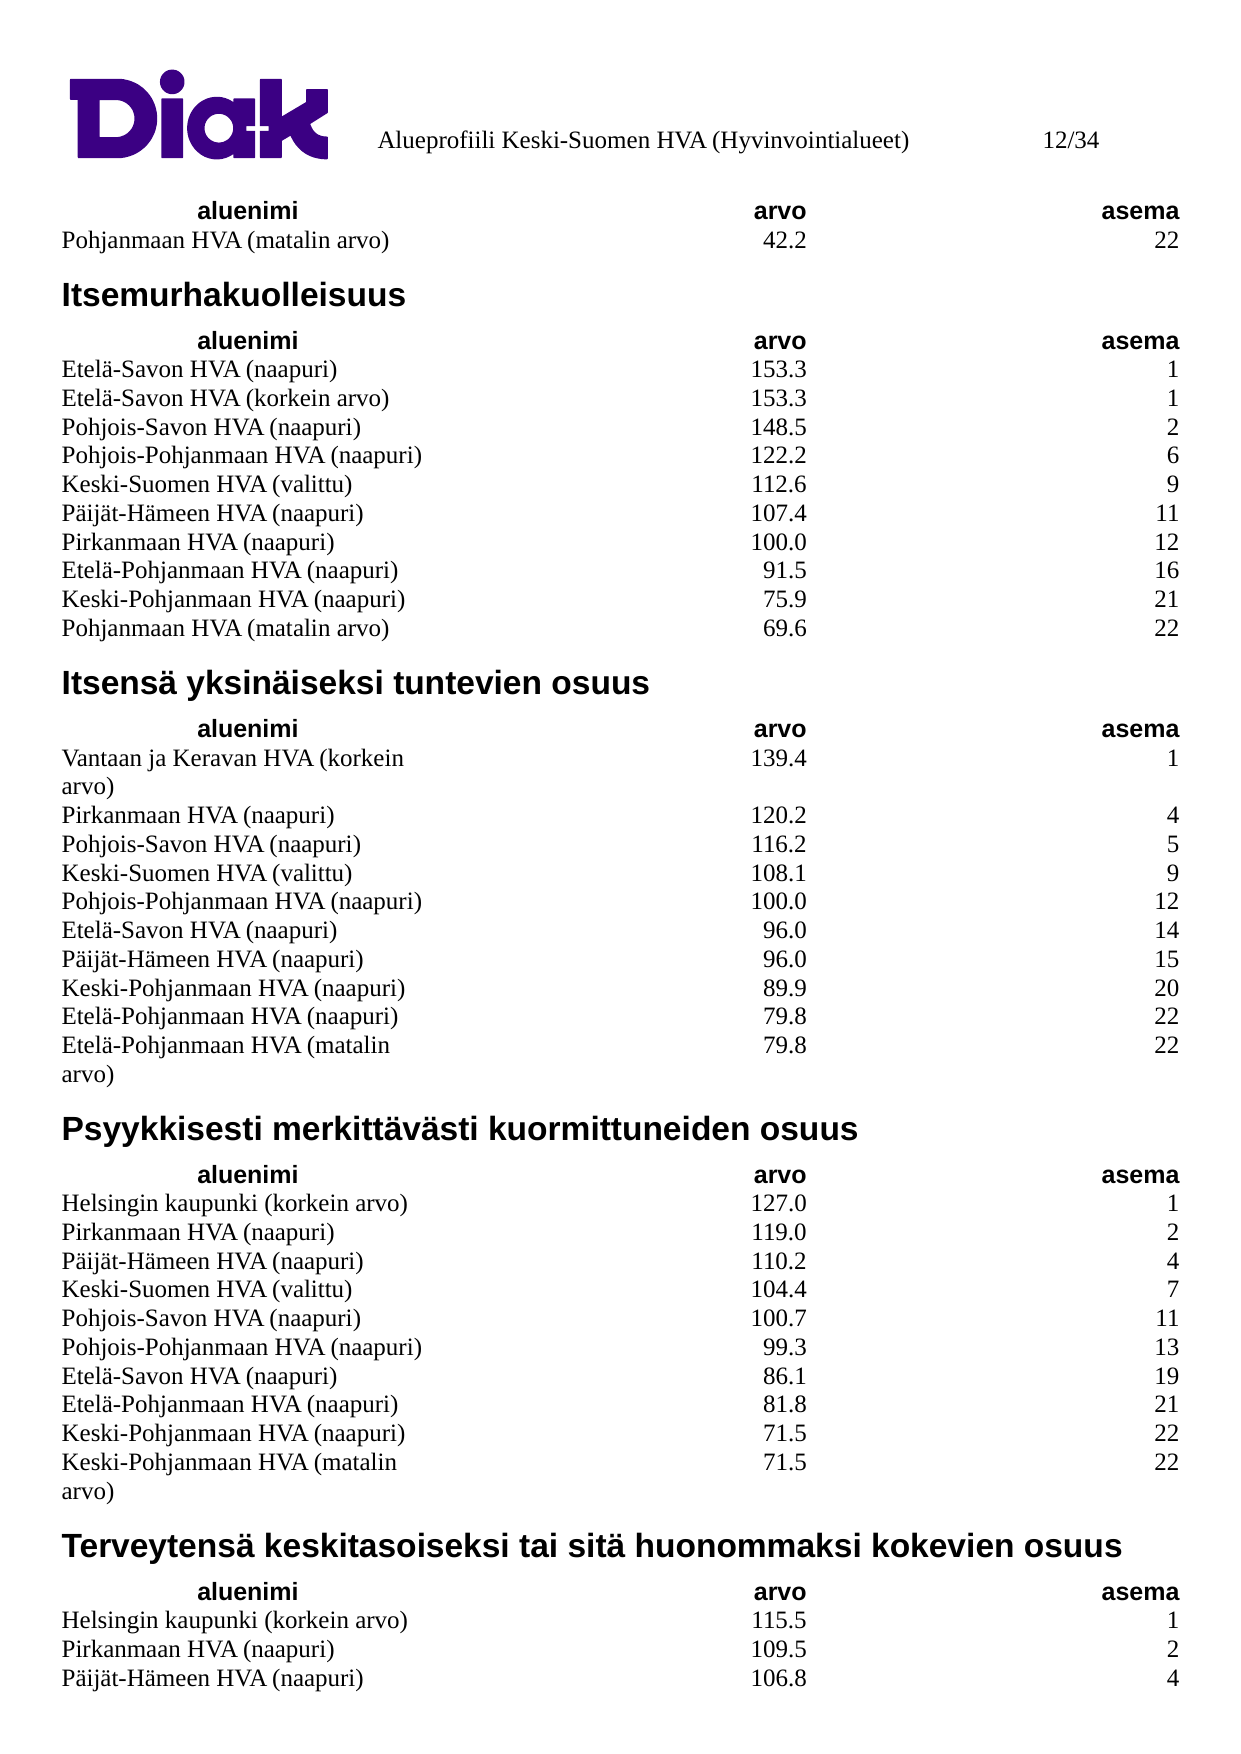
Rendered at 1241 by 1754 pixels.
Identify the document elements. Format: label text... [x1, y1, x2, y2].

table_cell 127.0 [434, 1188, 806, 1217]
table_cell 75.9 [434, 584, 806, 613]
table_cell 12 [806, 886, 1179, 915]
table_cell Pohjanmaan HVA (matalin arvo) [61, 613, 434, 642]
table_cell 4 [806, 1246, 1179, 1274]
table_cell Etelä-Pohjanmaan HVA (matalin arvo) [61, 1030, 434, 1088]
table_header aluenimi [61, 326, 434, 354]
table_cell 22 [806, 1030, 1179, 1088]
table_cell 99.3 [434, 1332, 806, 1361]
table_cell 9 [806, 858, 1179, 886]
table_cell 107.4 [434, 498, 806, 527]
table_cell 100.7 [434, 1303, 806, 1332]
table_header asema [806, 1160, 1179, 1188]
table_header asema [806, 326, 1179, 354]
table_cell 6 [806, 441, 1179, 469]
table_cell 21 [806, 1390, 1179, 1418]
table_cell 108.1 [434, 858, 806, 886]
table_header aluenimi [61, 714, 434, 743]
table_cell 91.5 [434, 556, 806, 584]
table_cell 16 [806, 556, 1179, 584]
table_cell Pohjois-Pohjanmaan HVA (naapuri) [61, 1332, 434, 1361]
table_cell 22 [806, 1447, 1179, 1504]
table_cell 13 [806, 1332, 1179, 1361]
table_cell 112.6 [434, 469, 806, 498]
table_cell Pirkanmaan HVA (naapuri) [61, 527, 434, 556]
table_cell Keski-Pohjanmaan HVA (matalin arvo) [61, 1447, 434, 1504]
table_cell Etelä-Pohjanmaan HVA (naapuri) [61, 556, 434, 584]
table_cell 119.0 [434, 1217, 806, 1246]
table_cell 71.5 [434, 1447, 806, 1504]
table_cell 11 [806, 1303, 1179, 1332]
table_cell Pohjois-Savon HVA (naapuri) [61, 412, 434, 441]
table_cell Helsingin kaupunki (korkein arvo) [61, 1605, 434, 1634]
table_cell Keski-Pohjanmaan HVA (naapuri) [61, 973, 434, 1001]
table_header aluenimi [61, 1160, 434, 1188]
table_header arvo [434, 1577, 806, 1605]
table_cell 81.8 [434, 1390, 806, 1418]
table_cell 1 [806, 354, 1179, 383]
table_cell 9 [806, 469, 1179, 498]
table_cell 104.4 [434, 1275, 806, 1303]
table_cell Päijät-Hämeen HVA (naapuri) [61, 1663, 434, 1692]
table_cell Vantaan ja Keravan HVA (korkein arvo) [61, 743, 434, 800]
table_cell Etelä-Savon HVA (korkein arvo) [61, 383, 434, 412]
table_cell 148.5 [434, 412, 806, 441]
table_cell 96.0 [434, 944, 806, 973]
table_cell 19 [806, 1361, 1179, 1389]
table_cell 1 [806, 383, 1179, 412]
table_cell 22 [806, 613, 1179, 642]
table_cell 2 [806, 412, 1179, 441]
table_cell Helsingin kaupunki (korkein arvo) [61, 1188, 434, 1217]
table_cell Keski-Pohjanmaan HVA (naapuri) [61, 1418, 434, 1447]
table_cell Päijät-Hämeen HVA (naapuri) [61, 498, 434, 527]
table_header arvo [434, 714, 806, 743]
table_header arvo [434, 196, 806, 225]
table_cell Etelä-Savon HVA (naapuri) [61, 354, 434, 383]
table_header arvo [434, 326, 806, 354]
table_header aluenimi [61, 1577, 434, 1605]
table_cell 120.2 [434, 800, 806, 829]
table_cell 116.2 [434, 829, 806, 858]
table_cell 96.0 [434, 915, 806, 944]
table_cell Pohjois-Pohjanmaan HVA (naapuri) [61, 441, 434, 469]
table_cell 153.3 [434, 354, 806, 383]
table_cell Etelä-Pohjanmaan HVA (naapuri) [61, 1390, 434, 1418]
table_cell Pirkanmaan HVA (naapuri) [61, 1634, 434, 1663]
table_cell Etelä-Savon HVA (naapuri) [61, 1361, 434, 1389]
table_cell Etelä-Savon HVA (naapuri) [61, 915, 434, 944]
table_cell 42.2 [434, 225, 806, 254]
table_cell 100.0 [434, 886, 806, 915]
table_cell Pohjois-Savon HVA (naapuri) [61, 1303, 434, 1332]
table_header asema [806, 1577, 1179, 1605]
table_cell 1 [806, 1188, 1179, 1217]
table_cell 5 [806, 829, 1179, 858]
table_cell 22 [806, 1001, 1179, 1030]
table_cell Päijät-Hämeen HVA (naapuri) [61, 944, 434, 973]
table_cell Pohjois-Pohjanmaan HVA (naapuri) [61, 886, 434, 915]
table_cell Pirkanmaan HVA (naapuri) [61, 800, 434, 829]
table_cell Keski-Suomen HVA (valittu) [61, 1275, 434, 1303]
table_cell Pohjois-Savon HVA (naapuri) [61, 829, 434, 858]
subtitle Psyykkisesti merkittävästi kuormittuneiden osuus [61, 1108, 1179, 1147]
table_cell 4 [806, 800, 1179, 829]
table_cell 20 [806, 973, 1179, 1001]
table_header asema [806, 196, 1179, 225]
subtitle Itsensä yksinäiseksi tuntevien osuus [61, 663, 1179, 701]
table_cell Keski-Pohjanmaan HVA (naapuri) [61, 584, 434, 613]
table_cell 69.6 [434, 613, 806, 642]
table_cell 106.8 [434, 1663, 806, 1692]
table_cell 139.4 [434, 743, 806, 800]
table_cell 86.1 [434, 1361, 806, 1389]
subtitle Itsemurhakuolleisuus [61, 274, 1179, 313]
table_cell 22 [806, 225, 1179, 254]
table_cell 1 [806, 743, 1179, 800]
table_cell 100.0 [434, 527, 806, 556]
table_cell 122.2 [434, 441, 806, 469]
table_cell Etelä-Pohjanmaan HVA (naapuri) [61, 1001, 434, 1030]
table_header arvo [434, 1160, 806, 1188]
table_cell 79.8 [434, 1001, 806, 1030]
table_cell 2 [806, 1634, 1179, 1663]
table_cell 21 [806, 584, 1179, 613]
table_cell 11 [806, 498, 1179, 527]
table_cell Päijät-Hämeen HVA (naapuri) [61, 1246, 434, 1274]
table_cell 12 [806, 527, 1179, 556]
table_header aluenimi [61, 196, 434, 225]
table_cell Keski-Suomen HVA (valittu) [61, 469, 434, 498]
table_cell 14 [806, 915, 1179, 944]
table_cell 7 [806, 1275, 1179, 1303]
table_cell 15 [806, 944, 1179, 973]
table_cell 1 [806, 1605, 1179, 1634]
table_cell Pohjanmaan HVA (matalin arvo) [61, 225, 434, 254]
table_cell 89.9 [434, 973, 806, 1001]
table_cell 115.5 [434, 1605, 806, 1634]
table_cell Pirkanmaan HVA (naapuri) [61, 1217, 434, 1246]
table_header asema [806, 714, 1179, 743]
table_cell 22 [806, 1418, 1179, 1447]
table_cell 79.8 [434, 1030, 806, 1088]
table_cell 153.3 [434, 383, 806, 412]
table_cell 2 [806, 1217, 1179, 1246]
table_cell 109.5 [434, 1634, 806, 1663]
table_cell Keski-Suomen HVA (valittu) [61, 858, 434, 886]
table_cell 71.5 [434, 1418, 806, 1447]
table_cell 110.2 [434, 1246, 806, 1274]
subtitle Terveytensä keskitasoiseksi tai sitä huonommaksi kokevien osuus [61, 1525, 1179, 1564]
table_cell 4 [806, 1663, 1179, 1692]
